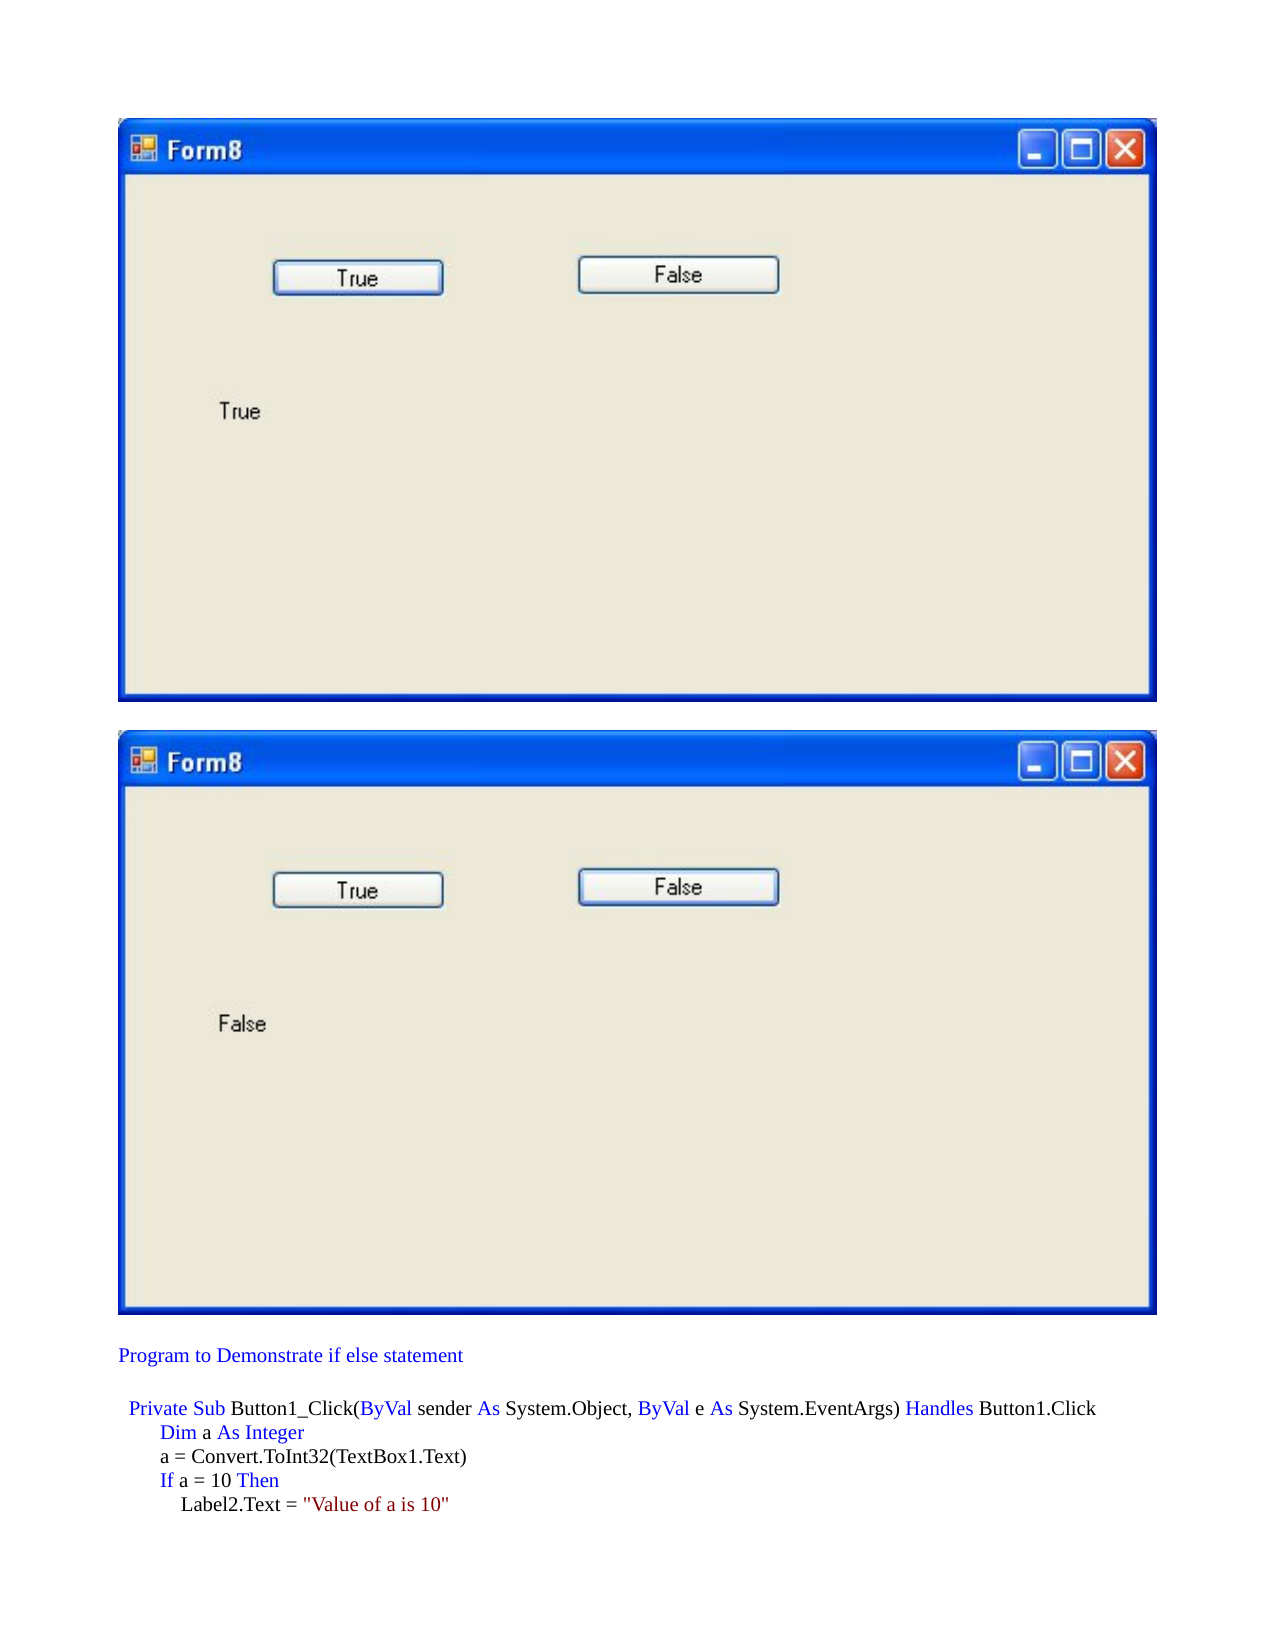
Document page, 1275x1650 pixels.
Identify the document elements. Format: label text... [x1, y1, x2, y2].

text a = Convert.ToInt32(TextBox1.Text) [118, 1444, 1157, 1468]
text Label2.Text = "Value of a is 10" [118, 1492, 1157, 1516]
text Dim a As Integer [118, 1420, 1157, 1444]
text Program to Demonstrate if else statement [118, 1343, 1157, 1367]
picture [118, 118, 1157, 702]
picture [118, 730, 1157, 1315]
text Private Sub Button1_Click(ByVal sender As System.Object, ByVal e As System.EventArgs) Handles Button1.Click [118, 1396, 1157, 1420]
text If a = 10 Then [118, 1468, 1157, 1492]
